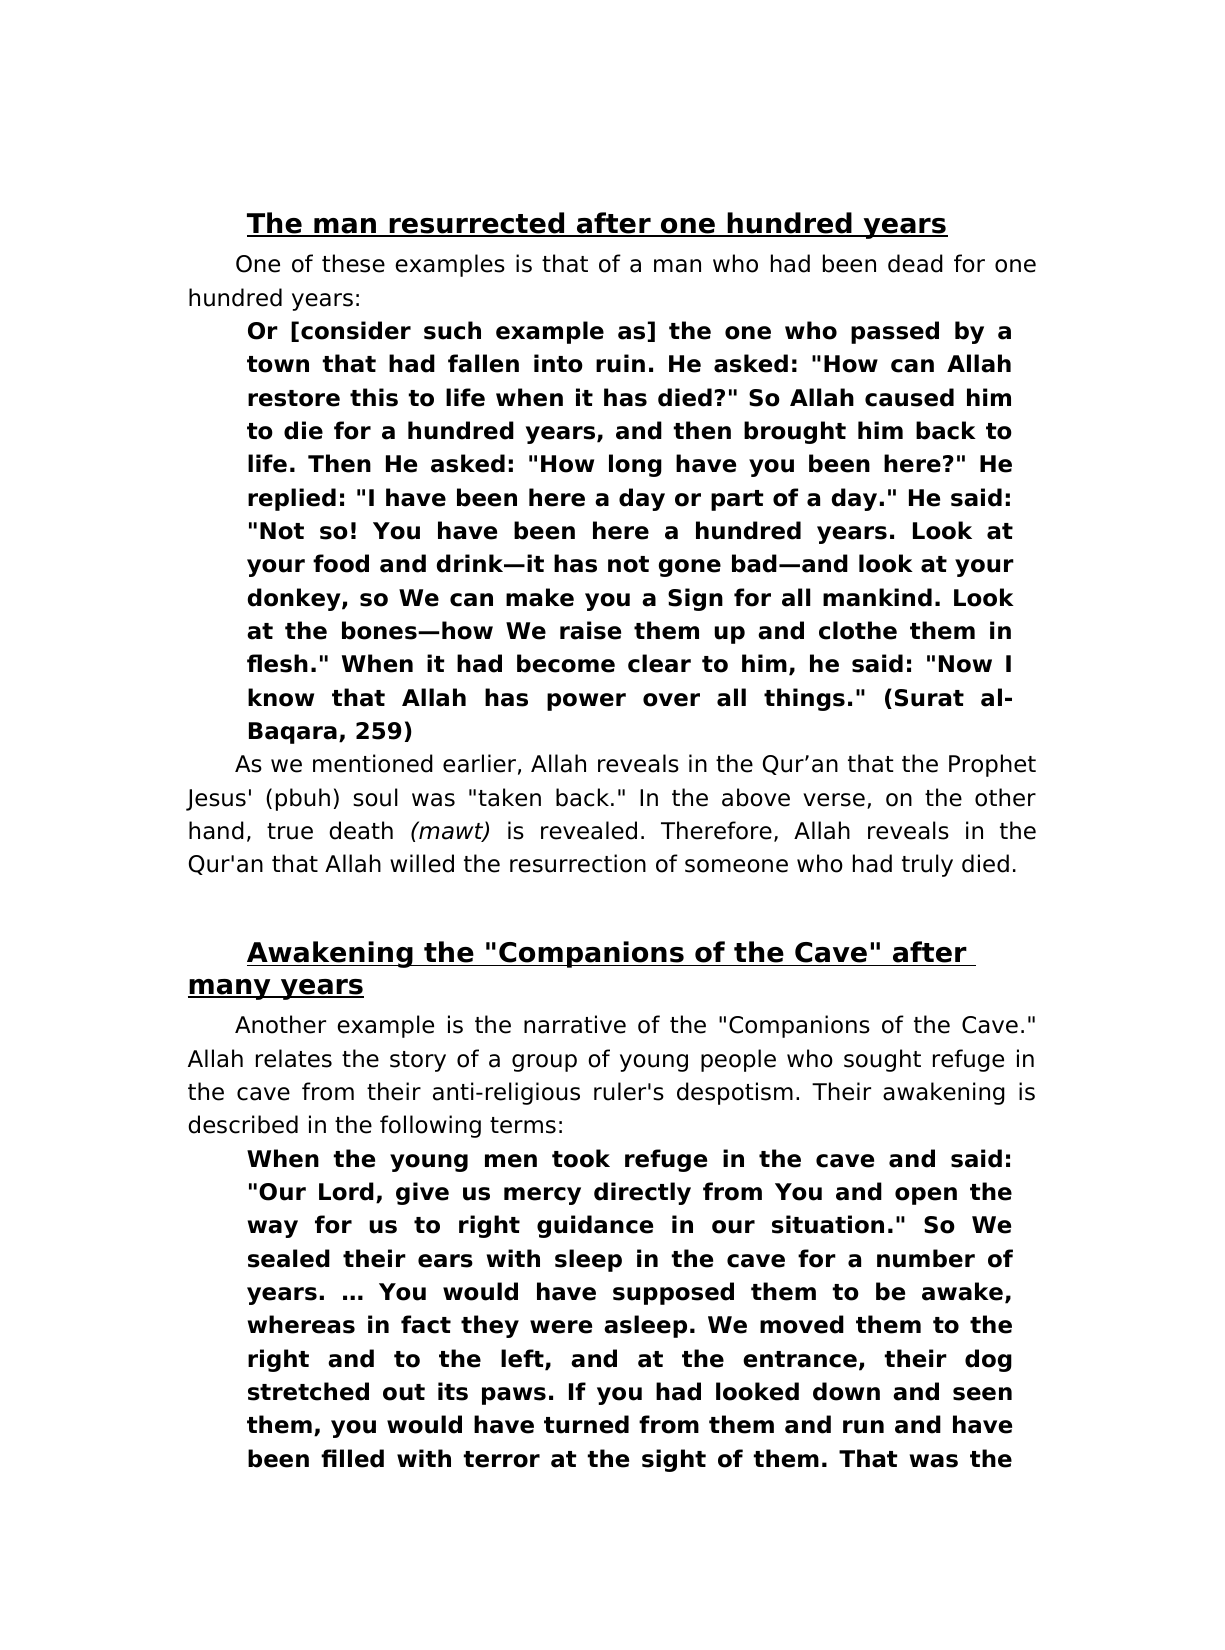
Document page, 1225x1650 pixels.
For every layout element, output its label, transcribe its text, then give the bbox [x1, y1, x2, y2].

text Another example is the narrative of the "Companions of the Cave." Allah relates the story of a group of young people who sought refuge in the cave from their anti-religious ruler's despotism. Their awakening is described in the following terms: [187, 1007, 1037, 1141]
subtitle Awakening the "Companions of the Cave" after many years [187, 938, 1037, 1001]
subtitle The man resurrected after one hundred years [187, 208, 1037, 240]
text When the young men took refuge in the cave and said: "Our Lord, give us mercy directly from You and open the way for us to right guidance in our situation." So We sealed their ears with sleep in the cave for a number of years. … You would have supposed them to be awake, whereas in fact they were asleep. We moved them to the right and to the left, and at the entrance, their dog stretched out its paws. If you had looked down and seen them, you would have turned from them and run and have been filled with terror at the sight of them. That was the [247, 1141, 1014, 1474]
text Or [consider such example as] the one who passed by a town that had fallen into ruin. He asked: "How can Allah restore this to life when it has died?" So Allah caused him to die for a hundred years, and then brought him back to life. Then He asked: "How long have you been here?" He replied: "I have been here a day or part of a day." He said: "Not so! You have been here a hundred years. Look at your food and drink—it has not gone bad—and look at your donkey, so We can make you a Sign for all mankind. Look at the bones—how We raise them up and clothe them in flesh." When it had become clear to him, he said: "Now I know that Allah has power over all things." (Surat al-Baqara, 259) [247, 313, 1014, 746]
text As we mentioned earlier, Allah reveals in the Qur’an that the Prophet Jesus' (pbuh) soul was "taken back." In the above verse, on the other hand, true death (mawt) is revealed. Therefore, Allah reveals in the Qur'an that Allah willed the resurrection of someone who had truly died. [187, 746, 1037, 879]
text One of these examples is that of a man who had been dead for one hundred years: [187, 246, 1037, 313]
